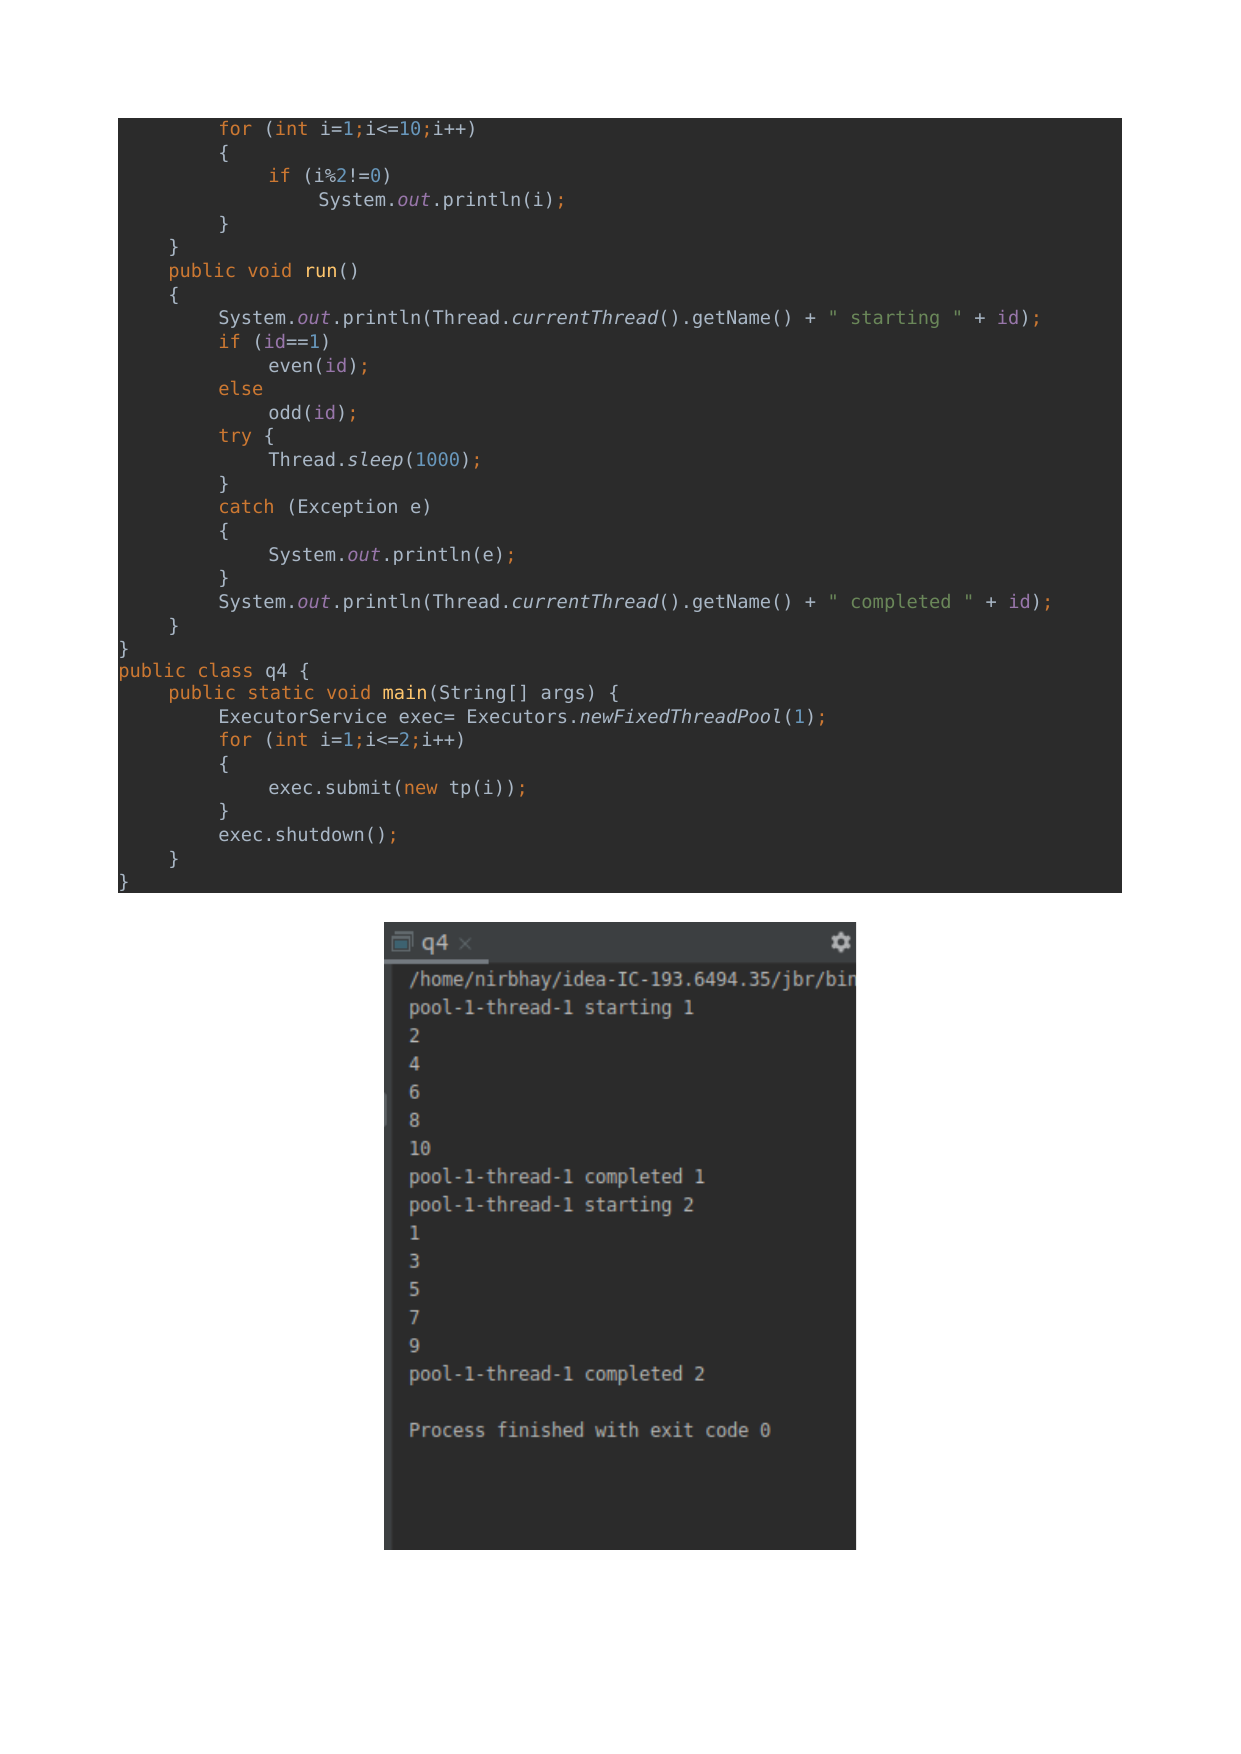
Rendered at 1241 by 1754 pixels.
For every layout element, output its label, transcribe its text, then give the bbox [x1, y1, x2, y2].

text public void run() [118, 260, 1122, 284]
text try { [118, 426, 1122, 449]
text even(id); [118, 354, 1122, 378]
text } [118, 473, 1122, 496]
text exec.shutdown(); [118, 824, 1122, 848]
text System.out.println(Thread.currentThread().getName() + " completed " + id); [118, 591, 1122, 615]
text System.out.println(Thread.currentThread().getName() + " starting " + id); [118, 307, 1122, 331]
text { [118, 520, 1122, 544]
text } [118, 871, 1122, 893]
text odd(id); [118, 402, 1122, 426]
text catch (Exception e) [118, 496, 1122, 520]
text for (int i=1;i<=2;i++) [118, 729, 1122, 753]
text } [118, 638, 1122, 660]
text { [118, 753, 1122, 777]
text { [118, 142, 1122, 165]
text public class q4 { [118, 660, 1122, 682]
text ExecutorService exec= Executors.newFixedThreadPool(1); [118, 706, 1122, 729]
text if (id==1) [118, 331, 1122, 354]
text System.out.println(i); [118, 189, 1122, 213]
text } [118, 236, 1122, 260]
text } [118, 848, 1122, 871]
picture [384, 922, 857, 1550]
text } [118, 800, 1122, 824]
text if (i%2!=0) [118, 165, 1122, 189]
text Thread.sleep(1000); [118, 449, 1122, 473]
text { [118, 284, 1122, 307]
text for (int i=1;i<=10;i++) [118, 118, 1122, 142]
text System.out.println(e); [118, 544, 1122, 567]
text } [118, 213, 1122, 236]
text } [118, 615, 1122, 638]
text public static void main(String[] args) { [118, 682, 1122, 706]
text } [118, 567, 1122, 591]
text else [118, 378, 1122, 402]
text exec.submit(new tp(i)); [118, 777, 1122, 800]
